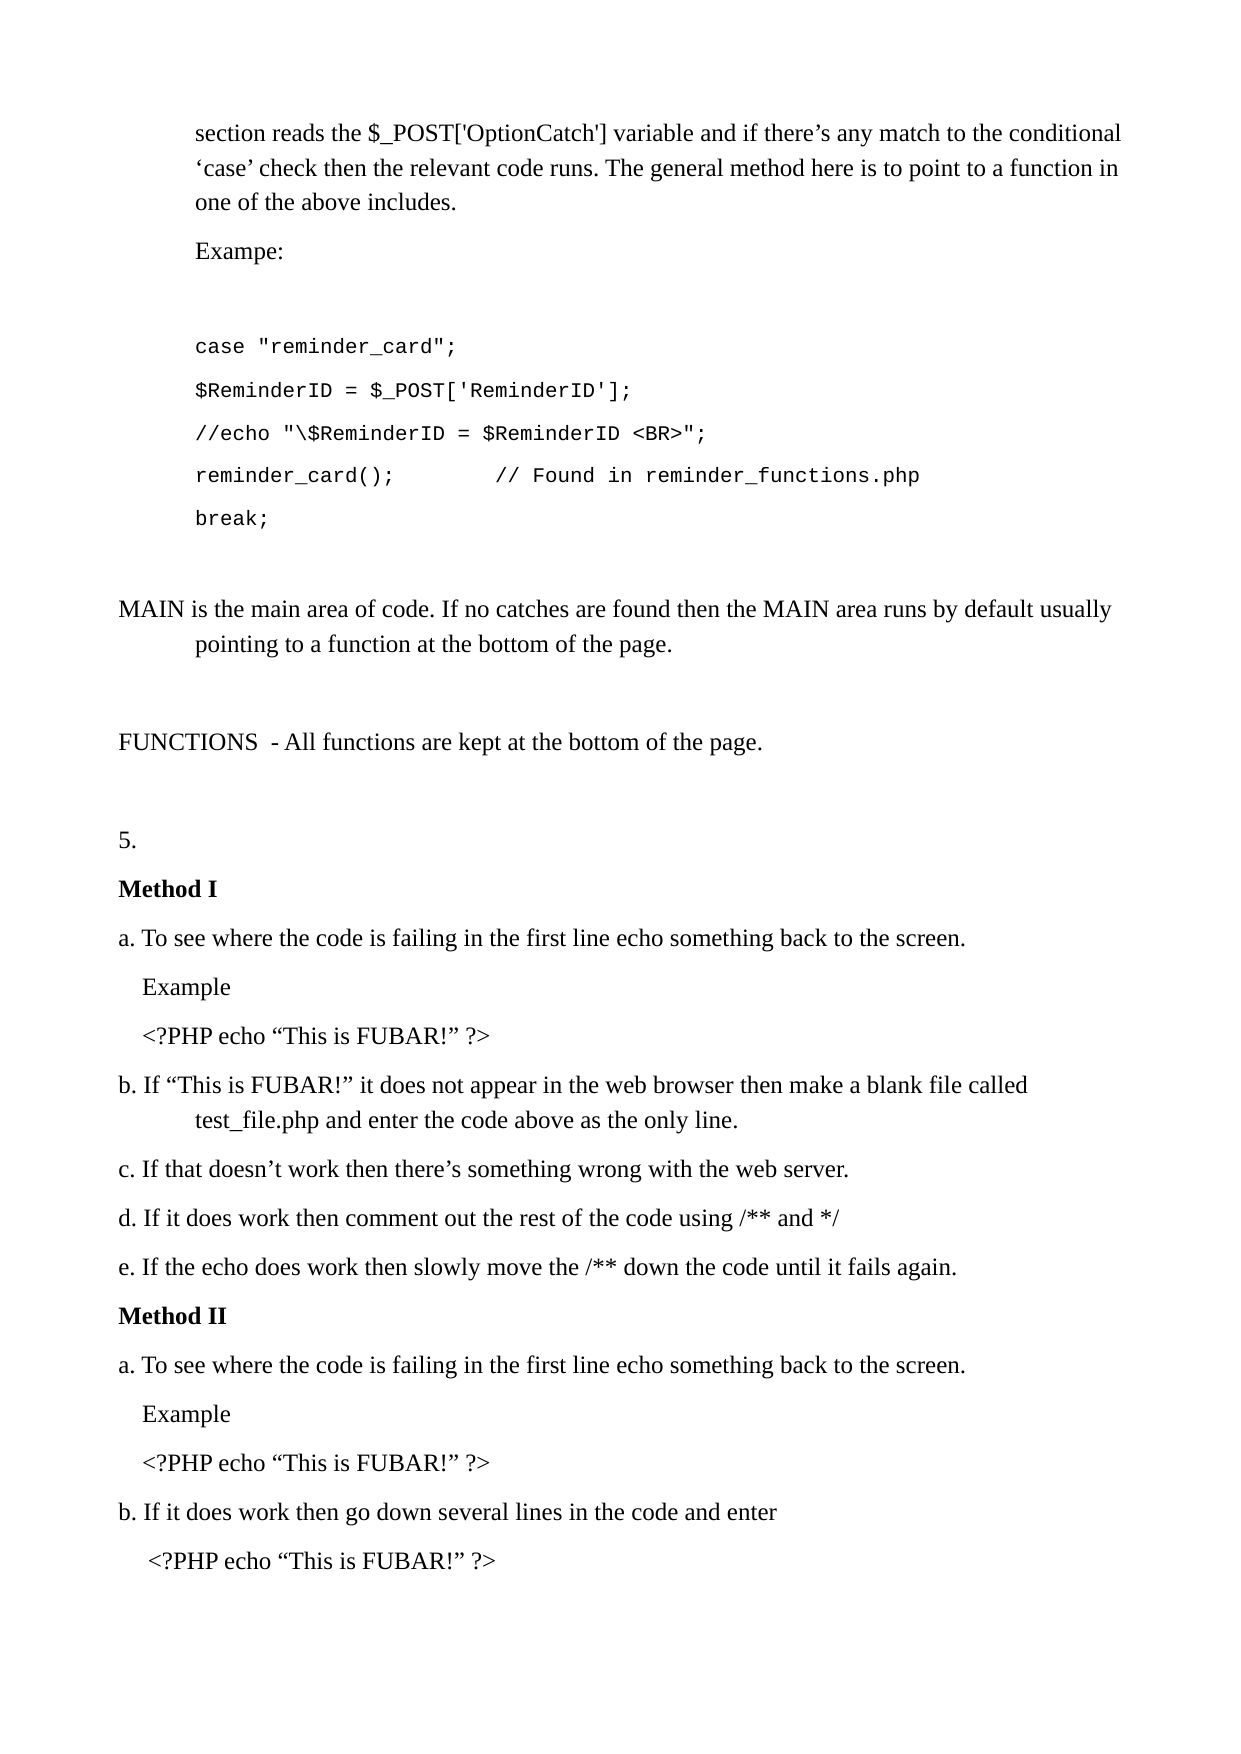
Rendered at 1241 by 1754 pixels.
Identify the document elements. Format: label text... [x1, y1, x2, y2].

text Example [142, 972, 1122, 1001]
text Exampe: [118, 236, 1122, 265]
text Method II [118, 1301, 1122, 1330]
text //echo "\$ReminderID = $ReminderID <BR>"; [118, 423, 1122, 446]
text Example [142, 1399, 1122, 1428]
text section reads the $_POST['OptionCatch'] variable and if there’s any match to the conditional ‘case’ check then the relevant code runs. The general method here is to point to a function in one of the above includes. [118, 118, 1122, 216]
text $ReminderID = $_POST['ReminderID']; [118, 380, 1122, 403]
text b. If “This is FUBAR!” it does not appear in the web browser then make a blank file called test_file.php and enter the code above as the only line. [118, 1070, 1122, 1133]
text <?PHP echo “This is FUBAR!” ?> [148, 1546, 1122, 1575]
text 5. [118, 825, 1122, 854]
text c. If that doesn’t work then there’s something wrong with the web server. [118, 1154, 1122, 1183]
text Method I [118, 874, 1122, 903]
text <?PHP echo “This is FUBAR!” ?> [142, 1448, 1122, 1477]
text MAIN is the main area of code. If no catches are found then the MAIN area runs by default usually pointing to a function at the bottom of the page. [118, 594, 1122, 657]
text d. If it does work then comment out the rest of the code using /** and */ [118, 1203, 1122, 1232]
text FUNCTIONS - All functions are kept at the bottom of the page. [118, 727, 1122, 756]
text reminder_card(); // Found in reminder_functions.php [118, 466, 1122, 489]
text e. If the echo does work then slowly move the /** down the code until it fails again. [118, 1252, 1122, 1281]
text b. If it does work then go down several lines in the code and enter [118, 1497, 1122, 1526]
text a. To see where the code is failing in the first line echo something back to the screen. [118, 923, 1122, 952]
text <?PHP echo “This is FUBAR!” ?> [142, 1021, 1122, 1050]
text case "reminder_card"; [118, 334, 1122, 360]
text break; [118, 508, 1122, 532]
text a. To see where the code is failing in the first line echo something back to the screen. [118, 1350, 1122, 1379]
